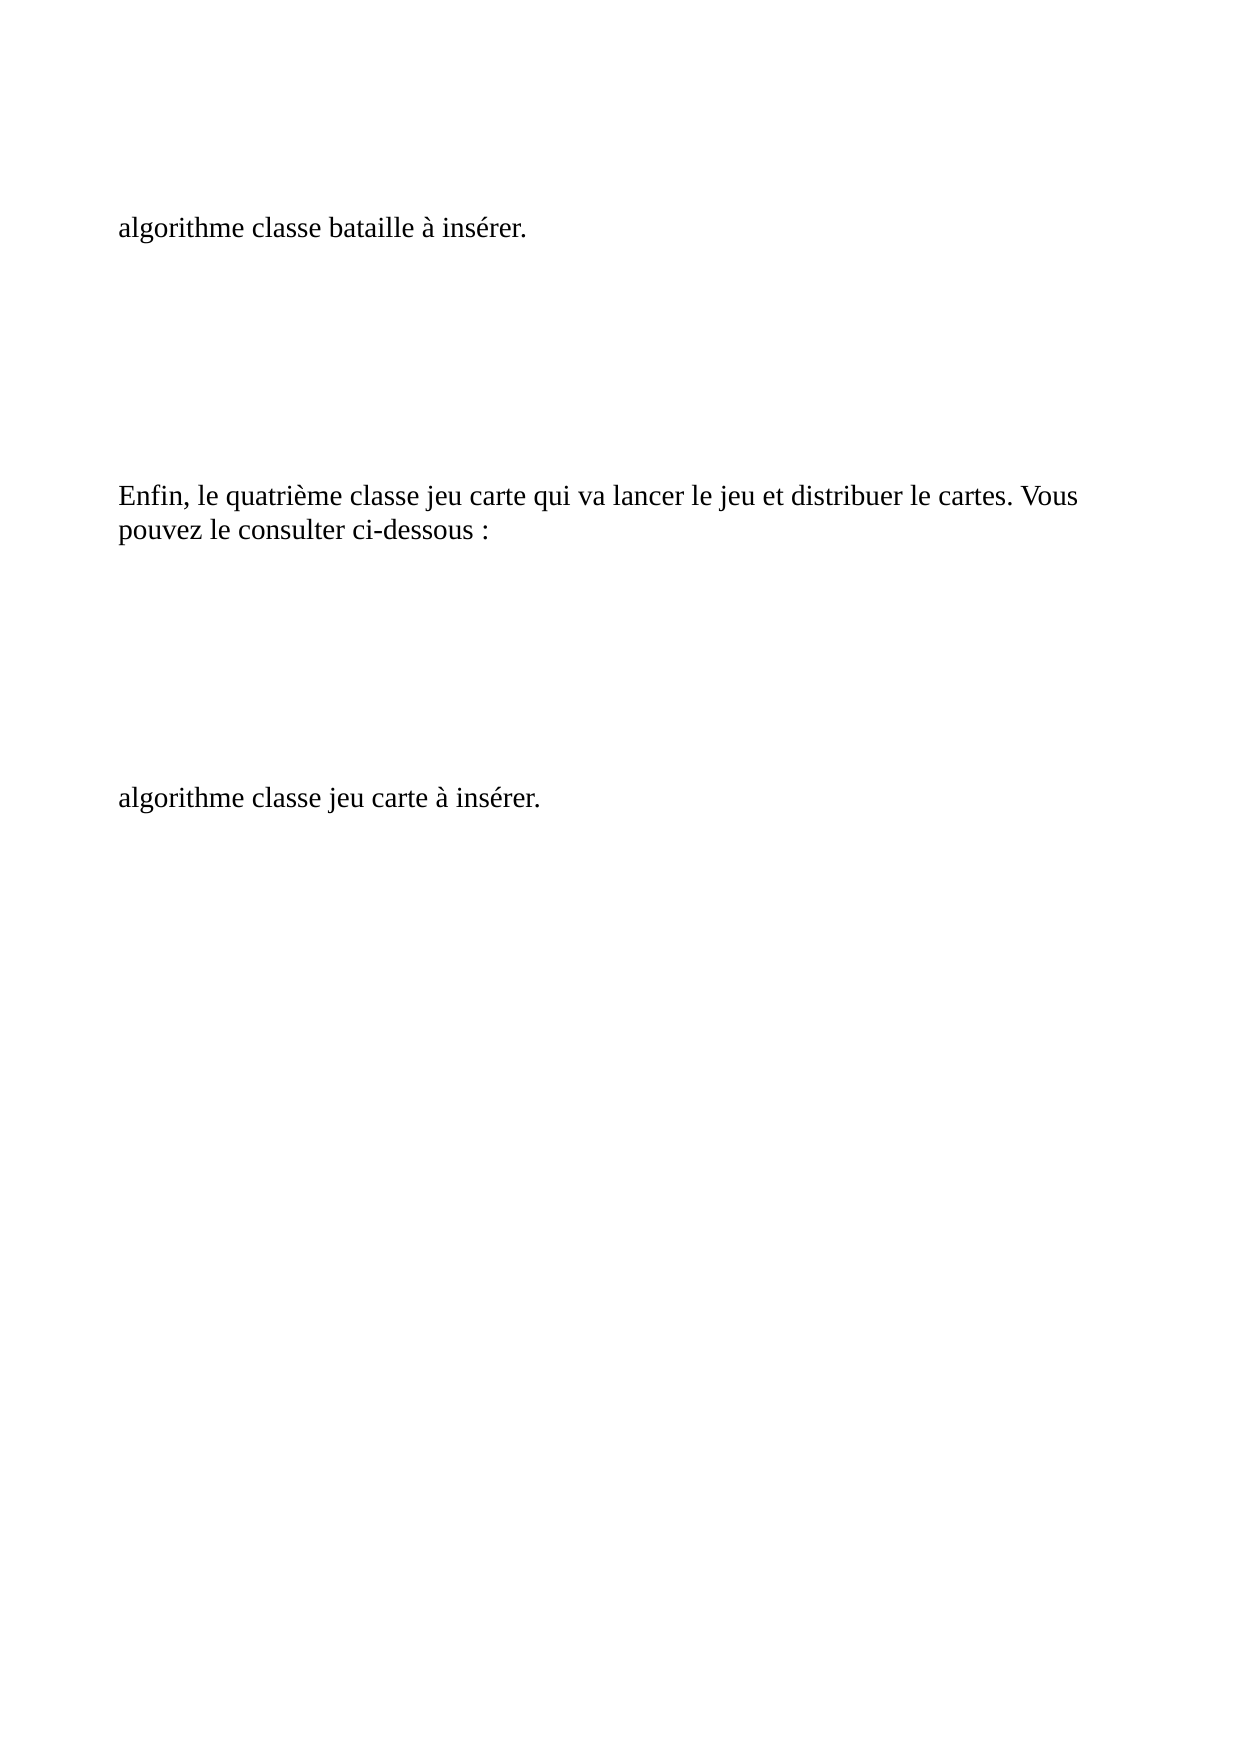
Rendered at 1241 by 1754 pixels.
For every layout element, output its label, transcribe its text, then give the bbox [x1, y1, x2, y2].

text algorithme classe jeu carte à insérer. [118, 780, 1122, 814]
text Enfin, le quatrième classe jeu carte qui va lancer le jeu et distribuer le cartes. Vous pouvez le consulter ci-dessous : [118, 478, 1122, 545]
text algorithme classe bataille à insérer. [118, 210, 1122, 243]
